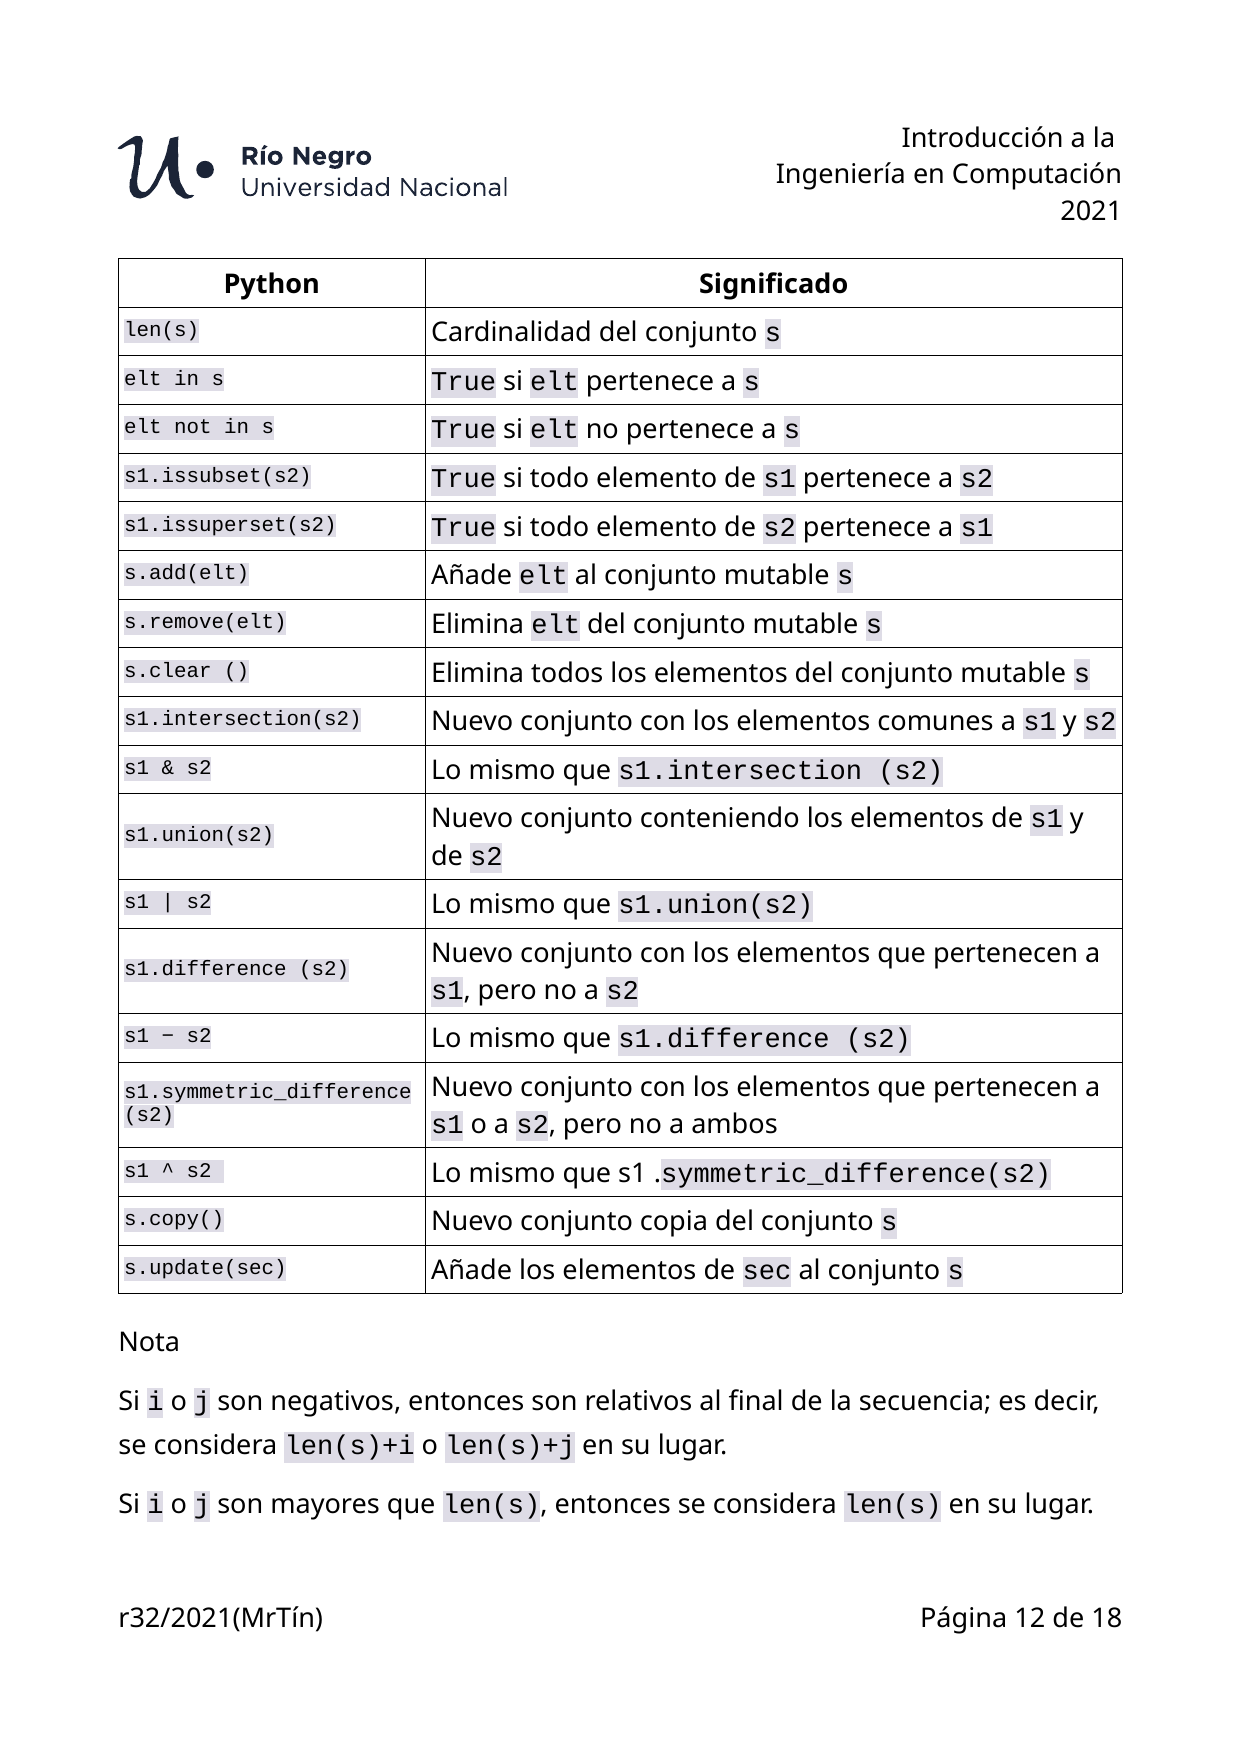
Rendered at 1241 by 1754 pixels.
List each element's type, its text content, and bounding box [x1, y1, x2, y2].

table_cell Elimina elt del conjunto mutable s [426, 600, 1122, 647]
table_cell s1.issubset(s2) [119, 454, 425, 501]
table_cell s.remove(elt) [119, 600, 425, 647]
table_cell Añade los elementos de sec al conjunto s [426, 1246, 1122, 1293]
table_cell s1 ^ s2 [119, 1148, 425, 1196]
table_cell True si elt pertenece a s [426, 356, 1122, 404]
table_cell s.update(sec) [119, 1246, 425, 1293]
table_cell Lo mismo que s1.difference (s2) [426, 1014, 1122, 1062]
table_cell True si elt no pertenece a s [426, 405, 1122, 453]
table_cell Elimina todos los elementos del conjunto mutable s [426, 648, 1122, 696]
table_cell s1 & s2 [119, 746, 425, 793]
table_cell Lo mismo que s1 .symmetric_difference(s2) [426, 1148, 1122, 1196]
table_cell s1 − s2 [119, 1014, 425, 1062]
table_header Significado [426, 259, 1122, 307]
table_cell s.add(elt) [119, 551, 425, 598]
table_cell True si todo elemento de s1 pertenece a s2 [426, 454, 1122, 501]
table_cell s1.symmetric_difference(s2) [119, 1063, 425, 1147]
table_cell Lo mismo que s1.union(s2) [426, 880, 1122, 927]
table_cell Añade elt al conjunto mutable s [426, 551, 1122, 598]
table_cell s.copy() [119, 1197, 425, 1244]
table_cell Nuevo conjunto con los elementos que pertenecen a s1 o a s2, pero no a ambos [426, 1063, 1122, 1147]
table_cell s1.issuperset(s2) [119, 502, 425, 550]
table_cell s1.difference (s2) [119, 929, 425, 1013]
table_cell s1.union(s2) [119, 794, 425, 879]
table_cell Nuevo conjunto conteniendo los elementos de s1 y de s2 [426, 794, 1122, 879]
table_cell Cardinalidad del conjunto s [426, 308, 1122, 355]
table_cell Nuevo conjunto copia del conjunto s [426, 1197, 1122, 1244]
table_cell len(s) [119, 308, 425, 355]
table_cell Nuevo conjunto con los elementos que pertenecen a s1, pero no a s2 [426, 929, 1122, 1013]
table_cell s1 | s2 [119, 880, 425, 927]
table_cell Nuevo conjunto con los elementos comunes a s1 y s2 [426, 697, 1122, 744]
table_cell Lo mismo que s1.intersection (s2) [426, 746, 1122, 793]
text Si i o j son mayores que len(s), entonces se considera len(s) en su lugar. [118, 1485, 1122, 1522]
text Nota [118, 1323, 1122, 1359]
table_cell s1.intersection(s2) [119, 697, 425, 744]
table_cell elt not in s [119, 405, 425, 453]
table_cell elt in s [119, 356, 425, 404]
table_cell True si todo elemento de s2 pertenece a s1 [426, 502, 1122, 550]
table_header Python [119, 259, 425, 307]
table_cell s.clear () [119, 648, 425, 696]
text Si i o j son negativos, entonces son relativos al final de la secuencia; es decir, se considera len(s)+i o len(s)+j en su lugar. [118, 1381, 1122, 1463]
